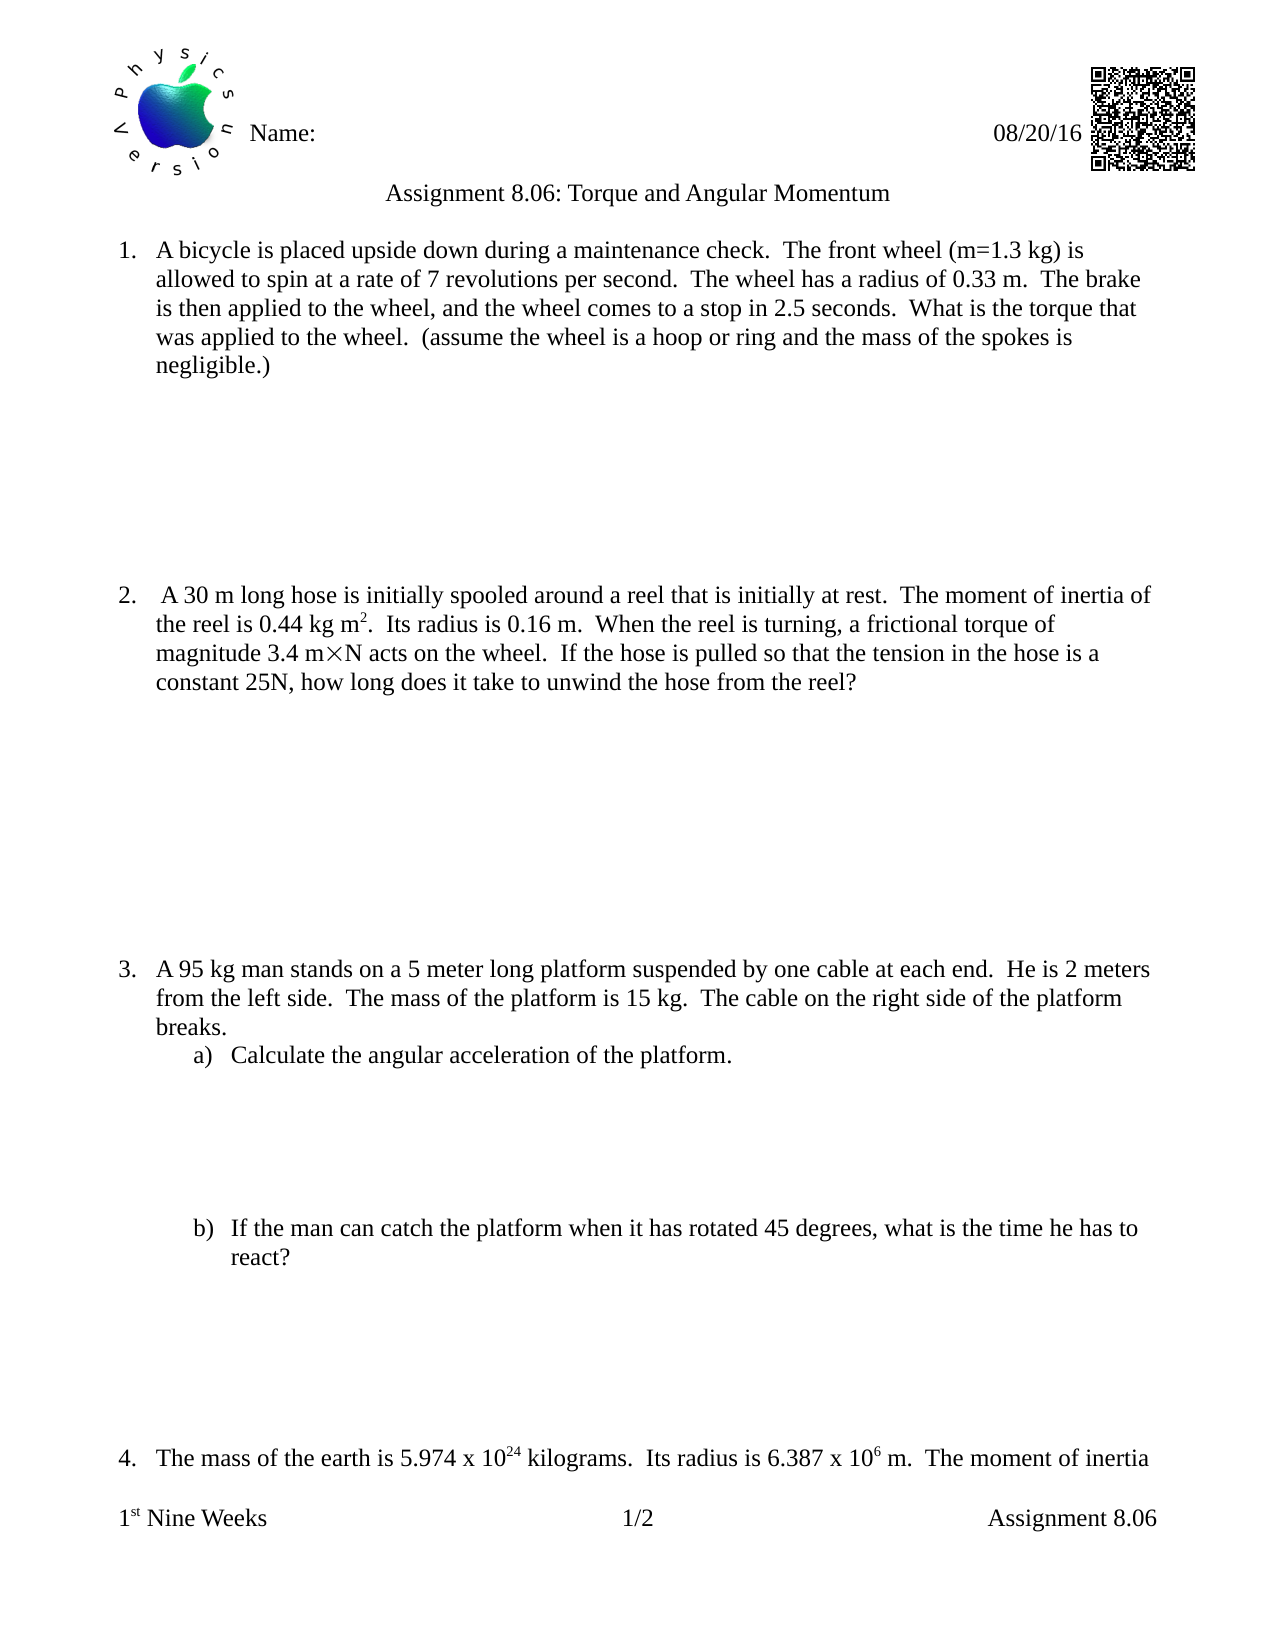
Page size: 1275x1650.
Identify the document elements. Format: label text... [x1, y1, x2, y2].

list The mass of the earth is 5.974 x 1024 kilograms. Its radius is 6.387 x 106 m. The moment of inertia [118, 1443, 1157, 1472]
list A 95 kg man stands on a 5 meter long platform suspended by one cable at each end. He is 2 meters from the left side. The mass of the platform is 15 kg. The cable on the right side of the platform breaks. [118, 954, 1157, 1041]
picture [113, 48, 234, 176]
list A bicycle is placed upside down during a maintenance check. The front wheel (m=1.3 kg) is allowed to spin at a rate of 7 revolutions per second. The wheel has a radius of 0.33 m. The brake is then applied to the wheel, and the wheel comes to a stop in 2.5 seconds. What is the torque that was applied to the wheel. (assume the wheel is a hoop or ring and the mass of the spokes is negligible.) [118, 236, 1157, 379]
list If the man can catch the platform when it has rotated 45 degrees, what is the time he has to react? [193, 1213, 1157, 1271]
list Calculate the angular acceleration of the platform. [193, 1041, 1157, 1069]
text Assignment 8.06: Torque and Angular Momentum [118, 176, 1157, 207]
picture [1082, 58, 1203, 179]
list A 30 m long hose is initially spooled around a reel that is initially at rest. The moment of inertia of the reel is 0.44 kg m2. Its radius is 0.16 m. When the reel is turning, a frictional torque of magnitude 3.4 m´N acts on the wheel. If the hose is pulled so that the tension in the hose is a constant 25N, how long does it take to unwind the hose from the reel? [118, 581, 1157, 696]
